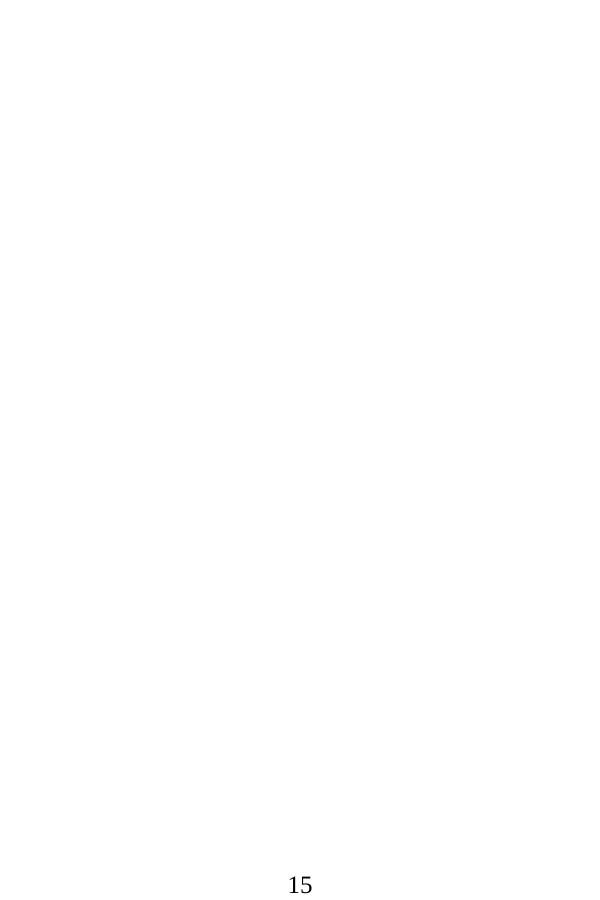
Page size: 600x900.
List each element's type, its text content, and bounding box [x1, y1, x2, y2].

text I walked home, loaded my drums into the Mini Cooper and made a mason jar of peas n’ noodles. I drove to the Brew Pump and ate them with a cup of Starry. There was no one hanging out there, so I decided I would loiter at the Getaway instead. [37, 355, 562, 469]
text I forgot what an old drunk biker bar it really was, and so I really felt like a character drinking coffee and Athletic with my long hair and David Sedaris book. I was probably there for three hours before frantic Ryan showed up. [37, 469, 562, 582]
text I forgot to mention how the owner of the market took a liking to me, randomly saw me wasting time at the bar and showed up later hoping I would be his friend. The whole bar cleared out except for me, him and Hannah. [37, 719, 562, 832]
text We chatted until I decided I didn’t want to eat yet and he had to get back to work. I decided to see if the market on Wall Street had NA Guinness and ran into Eden right outside, who was going to a job interview. I was excited to tell her I had quit drinking. She has been thinking of doing the same. [37, 37, 562, 174]
text I peed at the Grey Schmeagle, said hi to Jess and walked to the Whale, where the bartender was even more excited than me to have NA Guinness. I sat in the sun, sipped excitedly on it and wrote in my journal. [37, 174, 562, 287]
text The radio sound people were literal opposites of the gruff bikers, and I longed for an energy somewhere in the middle, which is where Hannah came in. As we played, I watched her go from grumpy to tipsy on cherry cider, from dissociated to pool shark. [37, 582, 562, 719]
text . . . [37, 310, 562, 333]
